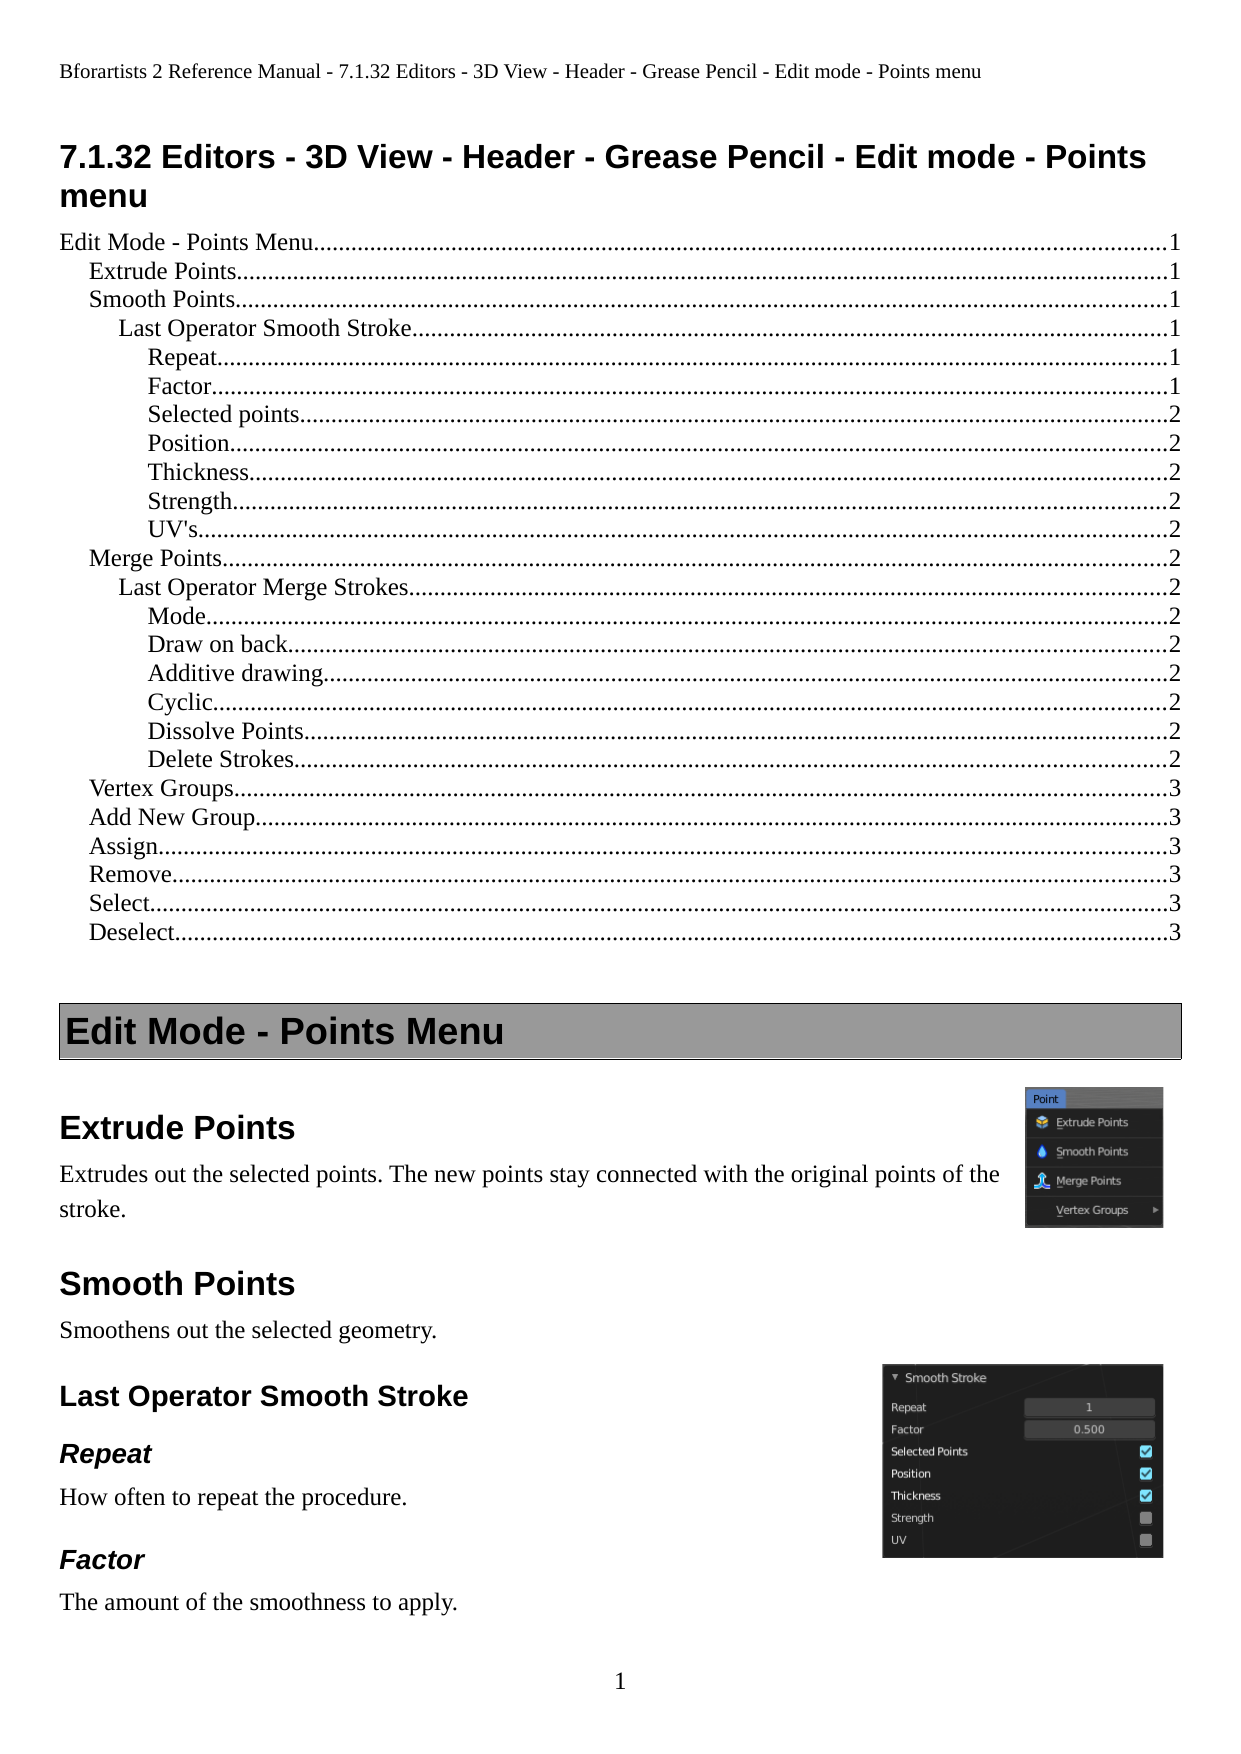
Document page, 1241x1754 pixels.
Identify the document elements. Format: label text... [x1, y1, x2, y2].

text Assign 3 [88, 831, 1181, 859]
subtitle Smooth Points [59, 1264, 1181, 1302]
table_header Edit Mode - Points Menu [60, 1004, 1181, 1058]
picture [882, 1364, 1164, 1558]
text Thickness 2 [147, 457, 1181, 486]
text Last Operator Merge Strokes 2 [118, 572, 1181, 601]
text Mode 2 [147, 601, 1181, 629]
text Smooth Points 1 [88, 284, 1181, 313]
text Position 2 [147, 428, 1181, 457]
subtitle [1164, 1108, 1181, 1147]
subtitle Extrude Points [59, 1108, 1025, 1147]
text How often to repeat the procedure. [59, 1482, 882, 1510]
text Selected points 2 [147, 399, 1181, 428]
text Dissolve Points 2 [147, 716, 1181, 744]
subtitle Last Operator Smooth Stroke [59, 1378, 882, 1412]
subtitle Repeat [59, 1437, 882, 1469]
text Cyclic 2 [147, 687, 1181, 716]
subtitle Factor [59, 1543, 1181, 1575]
text Factor 1 [147, 371, 1181, 399]
text Last Operator Smooth Stroke 1 [118, 313, 1181, 342]
text Draw on back 2 [147, 629, 1181, 658]
text Deselect 3 [88, 917, 1181, 946]
text Remove 3 [88, 859, 1181, 888]
text Extrudes out the selected points. The new points stay connected with the original points of the stroke. [59, 1159, 1025, 1222]
text Repeat 1 [147, 342, 1181, 371]
text Vertex Groups 3 [88, 773, 1181, 802]
text Extrude Points 1 [88, 256, 1181, 284]
subtitle 7.1.32 Editors - 3D View - Header - Grease Pencil - Edit mode - Points menu [59, 138, 1181, 214]
subtitle [1164, 1378, 1181, 1412]
text Additive drawing 2 [147, 658, 1181, 687]
subtitle [1164, 1437, 1181, 1469]
text Delete Strokes 2 [147, 744, 1181, 773]
text Merge Points 2 [88, 543, 1181, 572]
text Select 3 [88, 888, 1181, 917]
picture [1025, 1087, 1164, 1228]
text Edit Mode - Points Menu 1 [59, 227, 1181, 256]
text Add New Group 3 [88, 802, 1181, 831]
text UV's 2 [147, 514, 1181, 543]
text Smoothens out the selected geometry. [59, 1315, 1181, 1343]
text The amount of the smoothness to apply. [59, 1587, 1181, 1616]
text Strength 2 [147, 486, 1181, 514]
